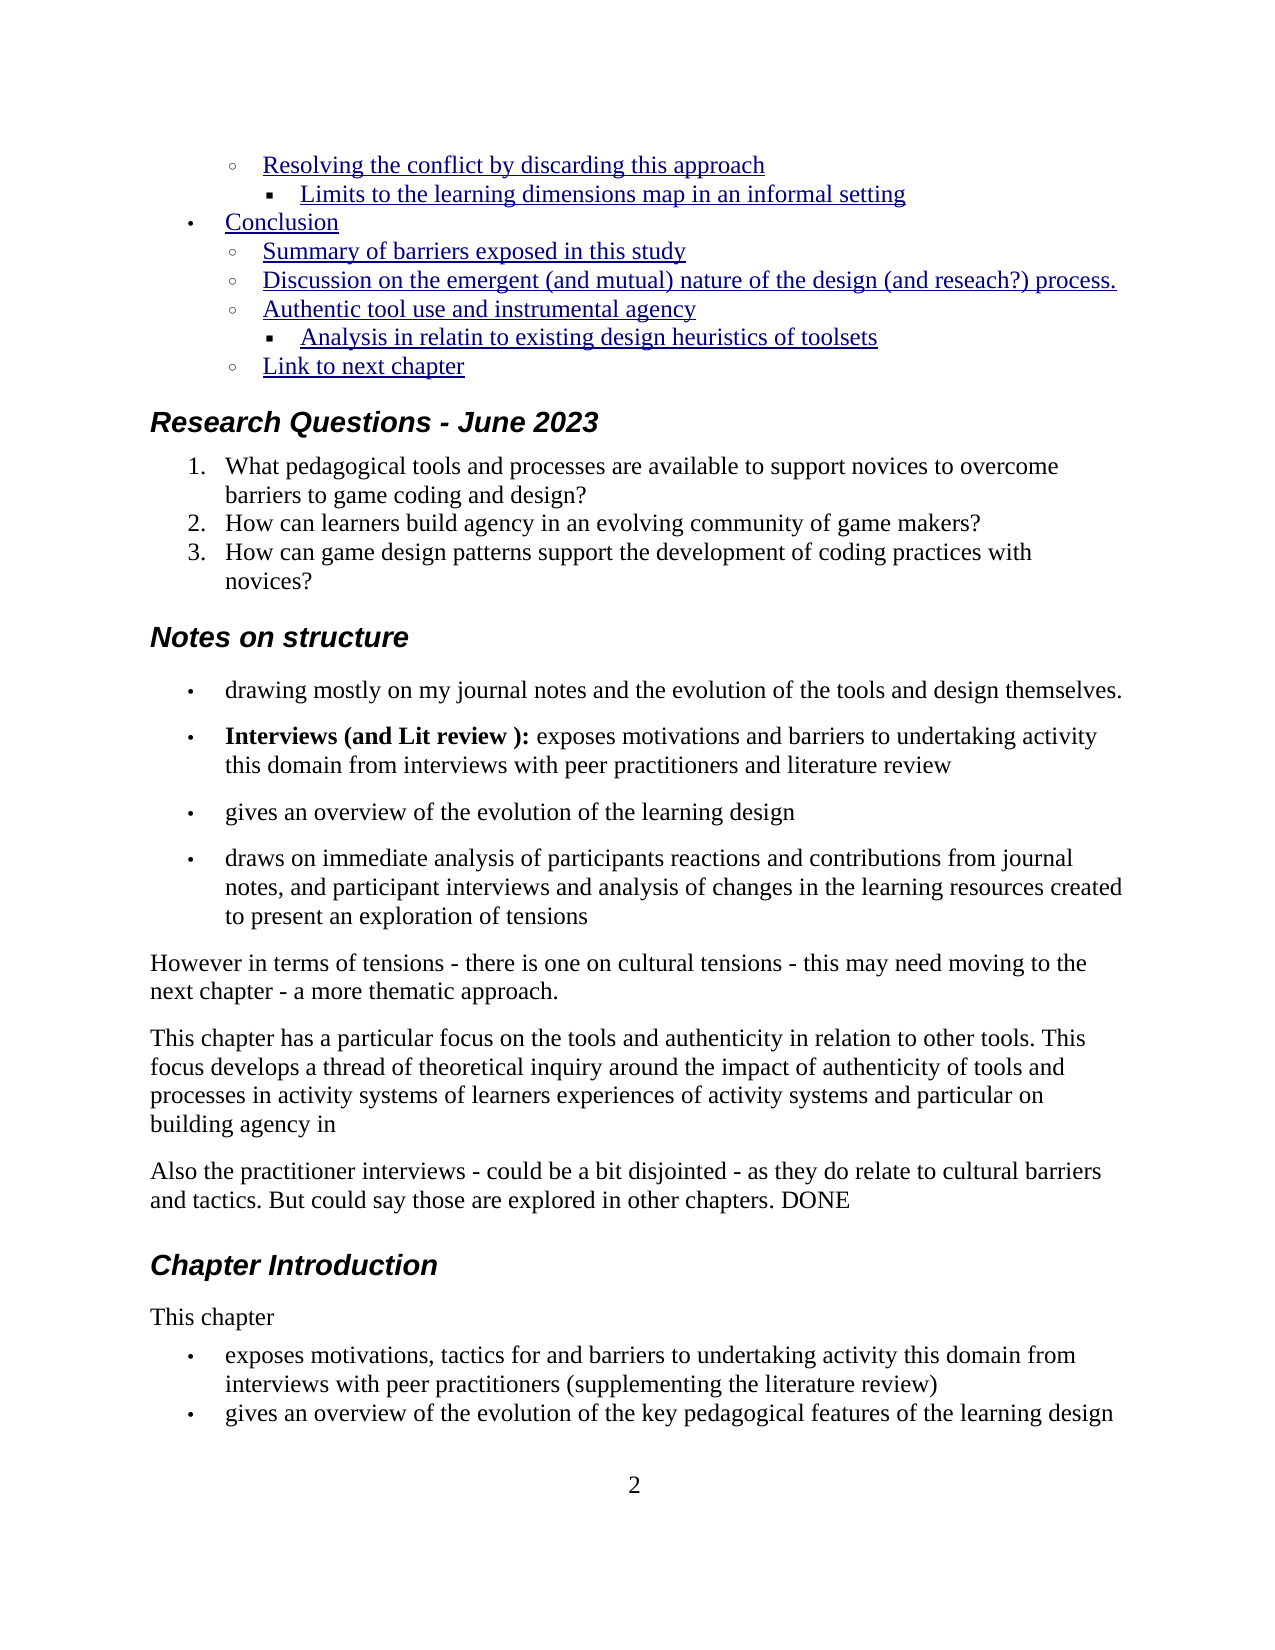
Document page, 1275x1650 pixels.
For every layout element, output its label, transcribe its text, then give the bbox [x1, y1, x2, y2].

list draws on immediate analysis of participants reactions and contributions from journal notes, and participant interviews and analysis of changes in the learning resources created to present an exploration of tensions [187, 843, 1125, 930]
text Also the practitioner interviews - could be a bit disjointed - as they do relate to cultural barriers and tactics. But could say those are explored in other chapters. DONE [150, 1156, 1125, 1213]
text However in terms of tensions - there is one on cultural tensions - this may need moving to the next chapter - a more thematic approach. [150, 948, 1125, 1005]
list What pedagogical tools and processes are available to support novices to overcome barriers to game coding and design? [187, 451, 1125, 508]
list How can game design patterns support the development of coding practices with novices? [187, 537, 1125, 595]
text This chapter has a particular focus on the tools and authenticity in relation to other tools. This focus develops a thread of theoretical inquiry around the impact of authenticity of tools and processes in activity systems of learners experiences of activity systems and particular on building agency in [150, 1023, 1125, 1138]
list gives an overview of the evolution of the key pedagogical features of the learning design [187, 1398, 1125, 1426]
list Conclusion [187, 207, 1125, 236]
list Limits to the learning dimensions map in an informal setting [262, 179, 1125, 207]
list Interviews (and Lit review ): exposes motivations and barriers to undertaking activity this domain from interviews with peer practitioners and literature review [187, 721, 1125, 779]
list Discussion on the emergent (and mutual) nature of the design (and reseach?) process. [225, 265, 1125, 294]
list Resolving the conflict by discarding this approach [225, 150, 1125, 179]
list Analysis in relatin to existing design heuristics of toolsets [262, 322, 1125, 351]
list drawing mostly on my journal notes and the evolution of the tools and design themselves. [187, 675, 1125, 703]
subtitle Chapter Introduction [150, 1247, 1125, 1281]
subtitle Notes on structure [150, 620, 1125, 653]
list exposes motivations, tactics for and barriers to undertaking activity this domain from interviews with peer practitioners (supplementing the literature review) [187, 1340, 1125, 1398]
list gives an overview of the evolution of the learning design [187, 797, 1125, 826]
subtitle Research Questions - June 2023 [150, 405, 1125, 438]
text This chapter [150, 1302, 1125, 1331]
list Link to next chapter [225, 351, 1125, 380]
list Summary of barriers exposed in this study [225, 236, 1125, 265]
list Authentic tool use and instrumental agency [225, 294, 1125, 322]
list How can learners build agency in an evolving community of game makers? [187, 508, 1125, 537]
